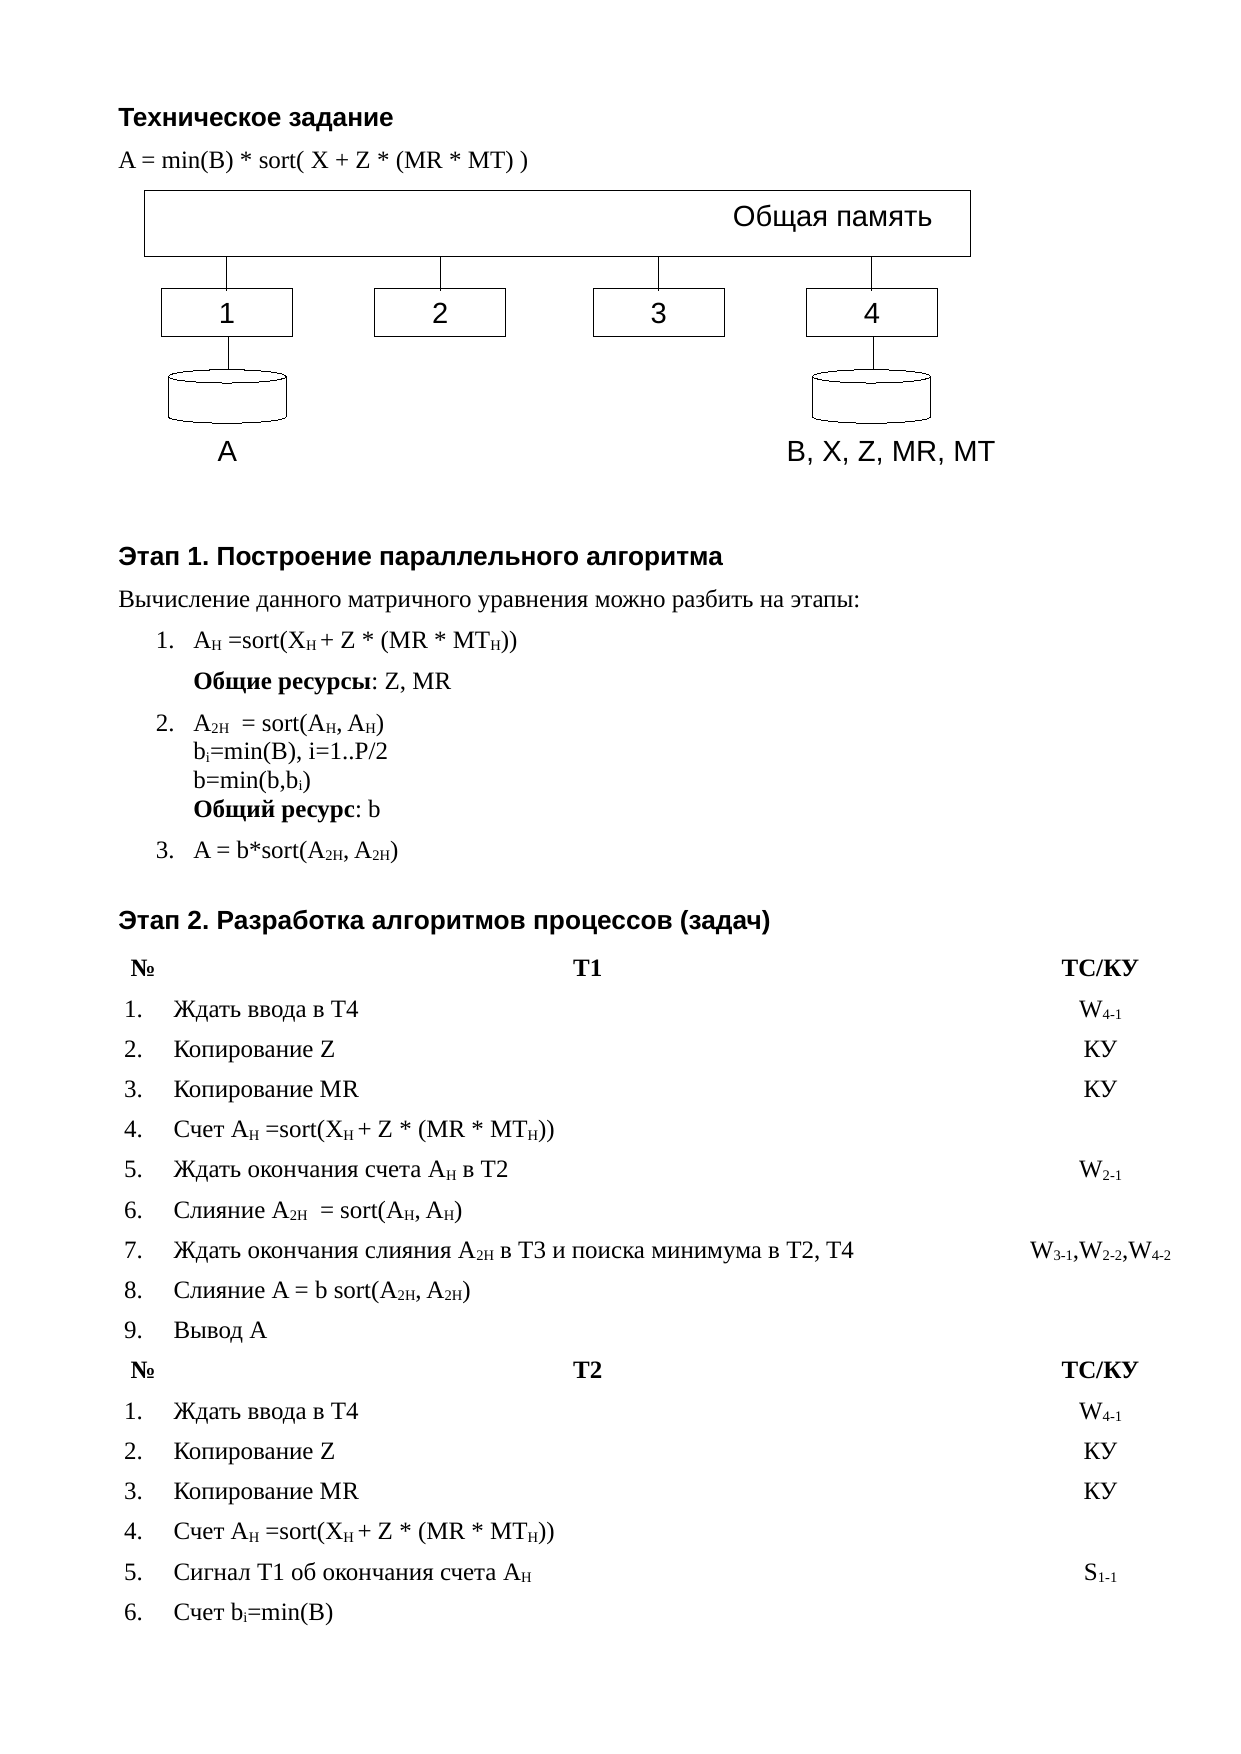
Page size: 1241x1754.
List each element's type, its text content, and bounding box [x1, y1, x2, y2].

table_cell W3-1,W2-2,W4-2 [1007, 1229, 1193, 1269]
list A2H = sort(AH, AH) bi=min(B), i=1..P/2 b=min(b,bi) Общий ресурс: b [156, 708, 1122, 823]
table_cell Ждать окончания счета AH в T2 [168, 1149, 1007, 1189]
subtitle Этап 1. Построение параллельного алгоритма [118, 541, 1122, 571]
table_cell 6. [118, 1189, 168, 1229]
table_cell Ждать ввода в T4 [168, 988, 1007, 1028]
subtitle Техническое задание [118, 102, 1122, 132]
table_header Т1 [168, 948, 1007, 988]
table_cell [1007, 1511, 1193, 1551]
table_cell Копирование МR [168, 1471, 1007, 1511]
table_cell КУ [1007, 1028, 1193, 1068]
table_cell КУ [1007, 1471, 1193, 1511]
table_cell Счет AH =sort(XH + Z * (MR * MTH)) [168, 1511, 1007, 1551]
table_cell Сигнал T1 об окончания счета AH [168, 1551, 1007, 1591]
table_cell 7. [118, 1229, 168, 1269]
table_cell 4. [118, 1511, 168, 1551]
text Вычисление данного матричного уравнения можно разбить на этапы: [118, 584, 1122, 613]
table_cell Т2 [168, 1350, 1007, 1390]
table_cell № [118, 1350, 168, 1390]
table_cell 9. [118, 1310, 168, 1350]
table_cell [1007, 1109, 1193, 1149]
table_cell Копирование Z [168, 1028, 1007, 1068]
table_cell [1007, 1189, 1193, 1229]
subtitle Этап 2. Разработка алгоритмов процессов (задач) [118, 905, 1122, 935]
table_header ТС/КУ [1007, 948, 1193, 988]
table_cell 2. [118, 1430, 168, 1471]
text A = min(B) * sort( X + Z * (MR * MT) ) [118, 145, 1122, 174]
list AH =sort(XH + Z * (MR * MTH)) [156, 625, 1122, 654]
table_cell Копирование Z [168, 1430, 1007, 1471]
table_cell 2. [118, 1028, 168, 1068]
table_cell 1. [118, 988, 168, 1028]
table_cell 8. [118, 1270, 168, 1310]
table_cell 5. [118, 1551, 168, 1591]
table_cell 3. [118, 1069, 168, 1109]
table_cell W4-1 [1007, 988, 1193, 1028]
table_cell КУ [1007, 1069, 1193, 1109]
table_cell 4. [118, 1109, 168, 1149]
table_header № [118, 948, 168, 988]
table_cell 6. [118, 1591, 168, 1631]
table_cell Счет bi=min(B) [168, 1591, 1007, 1631]
table_cell [1007, 1591, 1193, 1631]
table_cell [1007, 1270, 1193, 1310]
list Общие ресурсы: Z, MR [156, 666, 1122, 695]
table_cell 3. [118, 1471, 168, 1511]
table_cell Копирование МR [168, 1069, 1007, 1109]
table_cell ТС/КУ [1007, 1350, 1193, 1390]
table_cell Счет AH =sort(XH + Z * (MR * MTH)) [168, 1109, 1007, 1149]
table_cell W2-1 [1007, 1149, 1193, 1189]
table_cell S1-1 [1007, 1551, 1193, 1591]
table_cell Вывод А [168, 1310, 1007, 1350]
list A = b*sort(A2H, A2H) [156, 835, 1122, 893]
table_cell W4-1 [1007, 1390, 1193, 1430]
table_cell Слияние A = b sort(A2H, A2H) [168, 1270, 1007, 1310]
table_cell 1. [118, 1390, 168, 1430]
table_cell Ждать окончания слияния A2H в T3 и поиска минимума в T2, T4 [168, 1229, 1007, 1269]
table_cell 5. [118, 1149, 168, 1189]
table_cell Ждать ввода в T4 [168, 1390, 1007, 1430]
table_cell [1007, 1310, 1193, 1350]
table_cell КУ [1007, 1430, 1193, 1471]
table_cell Слияние A2H = sort(AH, AH) [168, 1189, 1007, 1229]
